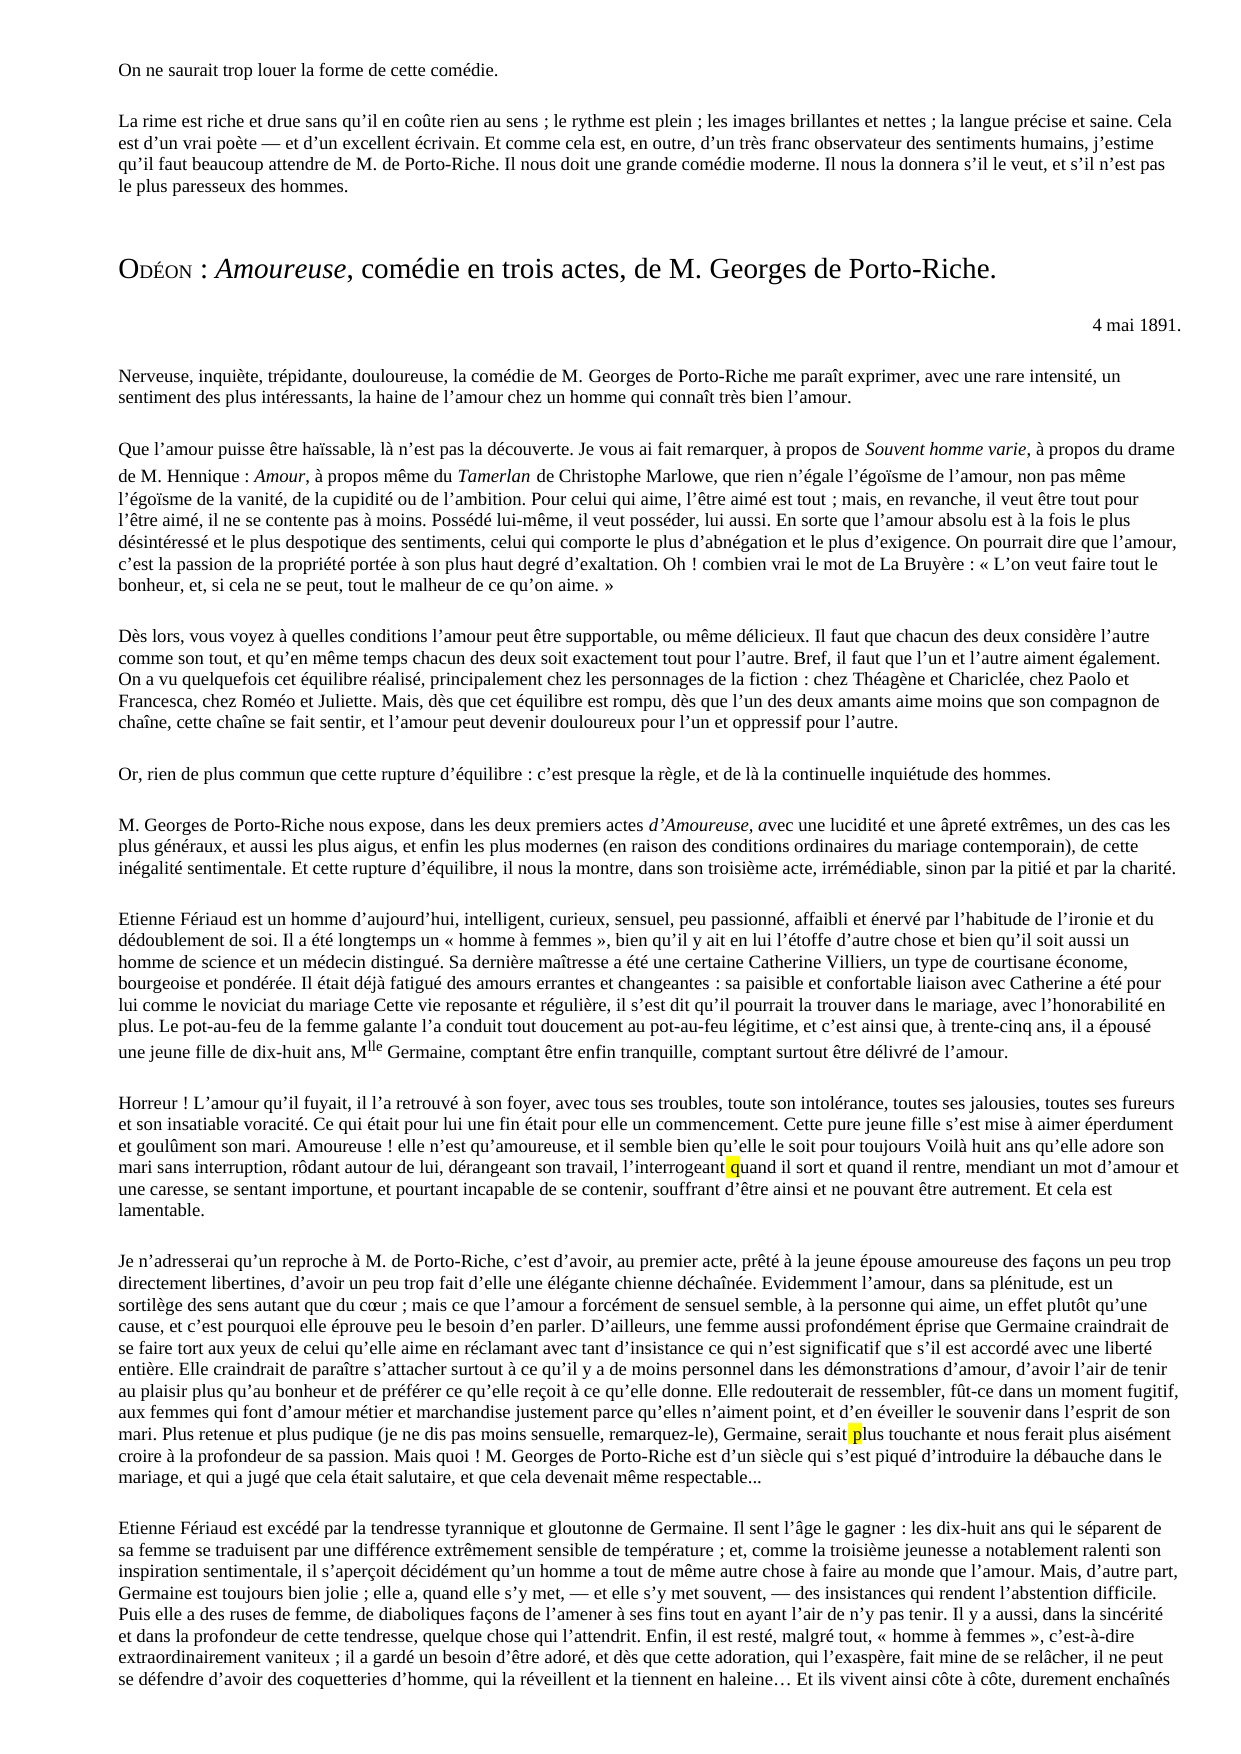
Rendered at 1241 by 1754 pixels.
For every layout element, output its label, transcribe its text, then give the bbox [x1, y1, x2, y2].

text Etienne Fériaud est un homme d’aujourd’hui, intelligent, curieux, sensuel, peu passionné, affaibli et énervé par l’habitude de l’ironie et du dédoublement de soi. Il a été longtemps un « homme à femmes », bien qu’il y ait en lui l’étoffe d’autre chose et bien qu’il soit aussi un homme de science et un médecin distingué. Sa dernière maîtresse a été une certaine Catherine Villiers, un type de courtisane économe, bourgeoise et pondérée. Il était déjà fatigué des amours errantes et changeantes : sa paisible et confortable liaison avec Catherine a été pour lui comme le noviciat du mariage Cette vie reposante et régulière, il s’est dit qu’il pourrait la trouver dans le mariage, avec l’honorabilité en plus. Le pot-au-feu de la femme galante l’a conduit tout doucement au pot-au-feu légitime, et c’est ainsi que, à trente-cinq ans, il a épousé une jeune fille de dix-huit ans, Mlle Germaine, comptant être enfin tranquille, comptant surtout être délivré de l’amour. [118, 908, 1181, 1062]
subtitle Odéon : Amoureuse, comédie en trois actes, de M. Georges de Porto-Riche. [118, 251, 1181, 284]
text Or, rien de plus commun que cette rupture d’équilibre : c’est presque la règle, et de là la continuelle inquiétude des hommes. [118, 762, 1181, 784]
text M. Georges de Porto-Riche nous expose, dans les deux premiers actes d’Amoureuse, avec une lucidité et une âpreté extrêmes, un des cas les plus généraux, et aussi les plus aigus, et enfin les plus modernes (en raison des conditions ordinaires du mariage contemporain), de cette inégalité sentimentale. Et cette rupture d’équilibre, il nous la montre, dans son troisième acte, irrémédiable, sinon par la pitié et par la charité. [118, 813, 1181, 878]
text On ne saurait trop louer la forme de cette comédie. [118, 59, 1181, 81]
text Je n’adresserai qu’un reproche à M. de Porto-Riche, c’est d’avoir, au premier acte, prêté à la jeune épouse amoureuse des façons un peu trop directement libertines, d’avoir un peu trop fait d’elle une élégante chienne déchaînée. Evidemment l’amour, dans sa plénitude, est un sortilège des sens autant que du cœur ; mais ce que l’amour a forcément de sensuel semble, à la personne qui aime, un effet plutôt qu’une cause, et c’est pourquoi elle éprouve peu le besoin d’en parler. D’ailleurs, une femme aussi profondément éprise que Germaine craindrait de se faire tort aux yeux de celui qu’elle aime en réclamant avec tant d’insistance ce qui n’est significatif que s’il est accordé avec une liberté entière. Elle craindrait de paraître s’attacher surtout à ce qu’il y a de moins personnel dans les démonstrations d’amour, d’avoir l’air de tenir au plaisir plus qu’au bonheur et de préférer ce qu’elle reçoit à ce qu’elle donne. Elle redouterait de ressembler, fût-ce dans un moment fugitif, aux femmes qui font d’amour métier et marchandise justement parce qu’elles n’aiment point, et d’en éveiller le souvenir dans l’esprit de son mari. Plus retenue et plus pudique (je ne dis pas moins sensuelle, remarquez-le), Germaine, serait plus touchante et nous ferait plus aisément croire à la profondeur de sa passion. Mais quoi ! M. Georges de Porto-Riche est d’un siècle qui s’est piqué d’introduire la débauche dans le mariage, et qui a jugé que cela était salutaire, et que cela devenait même respectable... [118, 1250, 1181, 1488]
text Que l’amour puisse être haïssable, là n’est pas la découverte. Je vous ai fait remarquer, à propos de Souvent homme varie, à propos du drame de M. Hennique : Amour, à propos même du Tamerlan de Christophe Marlowe, que rien n’égale l’égoïsme de l’amour, non pas même l’égoïsme de la vanité, de la cupidité ou de l’ambition. Pour celui qui aime, l’être aimé est tout ; mais, en revanche, il veut être tout pour l’être aimé, il ne se contente pas à moins. Possédé lui-même, il veut posséder, lui aussi. En sorte que l’amour absolu est à la fois le plus désintéressé et le plus despotique des sentiments, celui qui comporte le plus d’abnégation et le plus d’exigence. On pourrait dire que l’amour, c’est la passion de la propriété portée à son plus haut degré d’exaltation. Oh ! combien vrai le mot de La Bruyère : « L’on veut faire tout le bonheur, et, si cela ne se peut, tout le malheur de ce qu’on aime. » [118, 437, 1181, 596]
text Horreur ! L’amour qu’il fuyait, il l’a retrouvé à son foyer, avec tous ses troubles, toute son intolérance, toutes ses jalousies, toutes ses fureurs et son insatiable voracité. Ce qui était pour lui une fin était pour elle un commencement. Cette pure jeune fille s’est mise à aimer éperdument et goulûment son mari. Amoureuse ! elle n’est qu’amoureuse, et il semble bien qu’elle le soit pour toujours Voilà huit ans qu’elle adore son mari sans interruption, rôdant autour de lui, dérangeant son travail, l’interrogeant quand il sort et quand il rentre, mendiant un mot d’amour et une caresse, se sentant importune, et pourtant incapable de se contenir, souffrant d’être ainsi et ne pouvant être autrement. Et cela est lamentable. [118, 1092, 1181, 1221]
text Nerveuse, inquiète, trépidante, douloureuse, la comédie de M. Georges de Porto-Riche me paraît exprimer, avec une rare intensité, un sentiment des plus intéressants, la haine de l’amour chez un homme qui connaît très bien l’amour. [118, 365, 1181, 408]
text La rime est riche et drue sans qu’il en coûte rien au sens ; le rythme est plein ; les images brillantes et nettes ; la langue précise et saine. Cela est d’un vrai poète — et d’un excellent écrivain. Et comme cela est, en outre, d’un très franc observateur des sentiments humains, j’estime qu’il faut beaucoup attendre de M. de Porto-Riche. Il nous doit une grande comédie moderne. Il nous la donnera s’il le veut, et s’il n’est pas le plus paresseux des hommes. [118, 110, 1181, 196]
text Dès lors, vous voyez à quelles conditions l’amour peut être supportable, ou même délicieux. Il faut que chacun des deux considère l’autre comme son tout, et qu’en même temps chacun des deux soit exactement tout pour l’autre. Bref, il faut que l’un et l’autre aiment également. On a vu quelquefois cet équilibre réalisé, principalement chez les personnages de la fiction : chez Théagène et Chariclée, chez Paolo et Francesca, chez Roméo et Juliette. Mais, dès que cet équilibre est rompu, dès que l’un des deux amants aime moins que son compagnon de chaîne, cette chaîne se fait sentir, et l’amour peut devenir douloureux pour l’un et oppressif pour l’autre. [118, 625, 1181, 733]
text 4 mai 1891. [118, 314, 1181, 335]
text Etienne Fériaud est excédé par la tendresse tyrannique et gloutonne de Germaine. Il sent l’âge le gagner : les dix-huit ans qui le séparent de sa femme se traduisent par une différence extrêmement sensible de température ; et, comme la troisième jeunesse a notablement ralenti son inspiration sentimentale, il s’aperçoit décidément qu’un homme a tout de même autre chose à faire au monde que l’amour. Mais, d’autre part, Germaine est toujours bien jolie ; elle a, quand elle s’y met, — et elle s’y met souvent, — des insistances qui rendent l’abstention difficile. Puis elle a des ruses de femme, de diaboliques façons de l’amener à ses fins tout en ayant l’air de n’y pas tenir. Il y a aussi, dans la sincérité et dans la profondeur de cette tendresse, quelque chose qui l’attendrit. Enfin, il est resté, malgré tout, « homme à femmes », c’est-à-dire extraordinairement vaniteux ; il a gardé un besoin d’être adoré, et dès que cette adoration, qui l’exaspère, fait mine de se relâcher, il ne peut se défendre d’avoir des coquetteries d’homme, qui la réveillent et la tiennent en haleine… Et ils vivent ainsi côte à côte, durement enchaînés [118, 1517, 1181, 1689]
